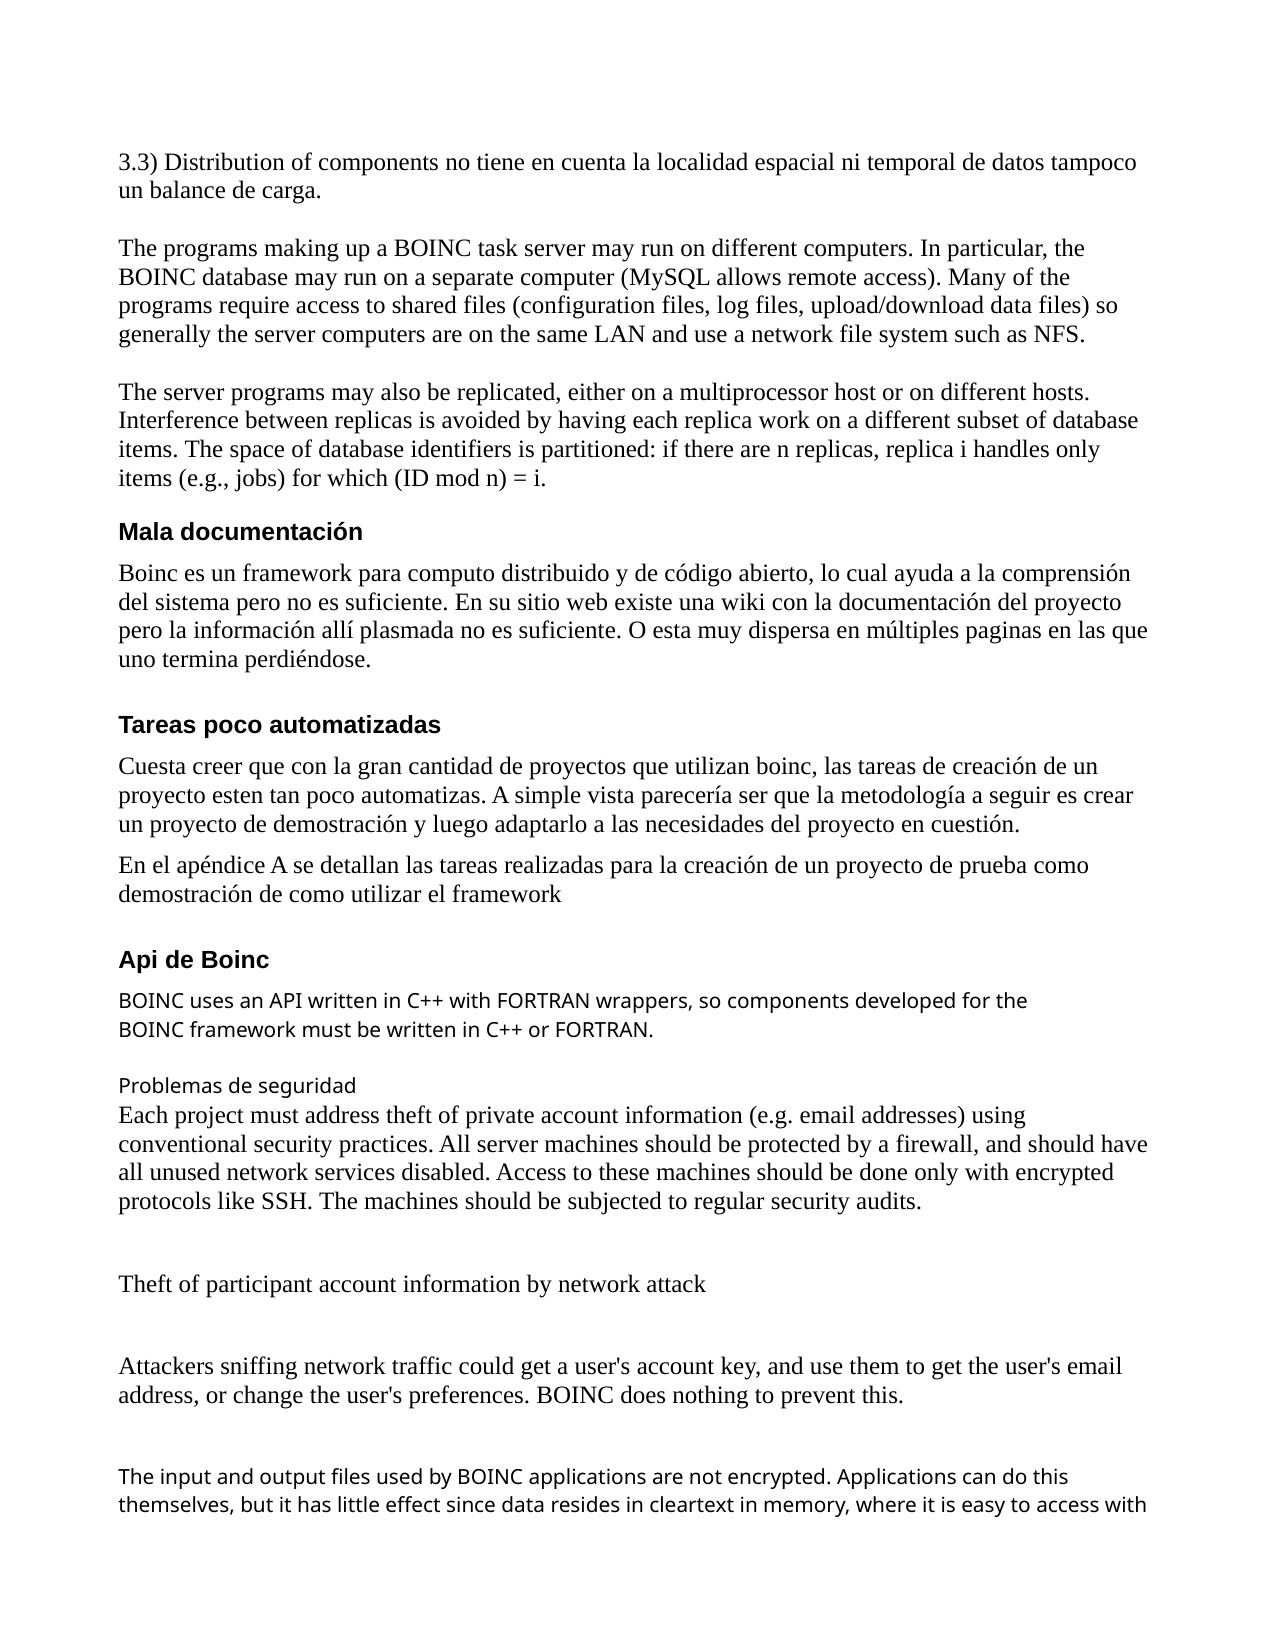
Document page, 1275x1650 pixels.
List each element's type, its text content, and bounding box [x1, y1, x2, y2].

text Attackers sniffing network traffic could get a user's account key, and use them to get the user's email address, or change the user's preferences. BOINC does nothing to prevent this. [118, 1351, 1157, 1409]
text Each project must address theft of private account information (e.g. email addresses) using conventional security practices. All server machines should be protected by a firewall, and should have all unused network services disabled. Access to these machines should be done only with encrypted protocols like SSH. The machines should be subjected to regular security audits. [118, 1100, 1157, 1215]
text BOINC framework must be written in C++ or FORTRAN. [118, 1015, 1157, 1043]
subtitle Tareas poco automatizadas [118, 710, 1157, 739]
text The server programs may also be replicated, either on a multiprocessor host or on different hosts. Interference between replicas is avoided by having each replica work on a different subset of database items. The space of database identifiers is partitioned: if there are n replicas, replica i handles only items (e.g., jobs) for which (ID mod n) = i. [118, 377, 1157, 492]
text The input and output files used by BOINC applications are not encrypted. Applications can do this themselves, but it has little effect since data resides in cleartext in memory, where it is easy to access with [118, 1462, 1157, 1519]
text 3.3) Distribution of components no tiene en cuenta la localidad espacial ni temporal de datos tampoco un balance de carga. [118, 147, 1157, 204]
text BOINC uses an API written in C++ with FORTRAN wrappers, so components developed for the [118, 986, 1157, 1015]
subtitle Api de Boinc [118, 945, 1157, 974]
text En el apéndice A se detallan las tareas realizadas para la creación de un proyecto de prueba como demostración de como utilizar el framework [118, 850, 1157, 908]
text Problemas de seguridad [118, 1072, 1157, 1100]
text The programs making up a BOINC task server may run on different computers. In particular, the BOINC database may run on a separate computer (MySQL allows remote access). Many of the programs require access to shared files (configuration files, log files, upload/download data files) so generally the server computers are on the same LAN and use a network file system such as NFS. [118, 233, 1157, 348]
text Cuesta creer que con la gran cantidad de proyectos que utilizan boinc, las tareas de creación de un proyecto esten tan poco automatizas. A simple vista parecería ser que la metodología a seguir es crear un proyecto de demostración y luego adaptarlo a las necesidades del proyecto en cuestión. [118, 751, 1157, 838]
text Boinc es un framework para computo distribuido y de código abierto, lo cual ayuda a la comprensión del sistema pero no es suficiente. En su sitio web existe una wiki con la documentación del proyecto pero la información allí plasmada no es suficiente. O esta muy dispersa en múltiples paginas en las que uno termina perdiéndose. [118, 558, 1157, 673]
text Theft of participant account information by network attack [118, 1269, 1157, 1297]
subtitle Mala documentación [118, 517, 1157, 545]
